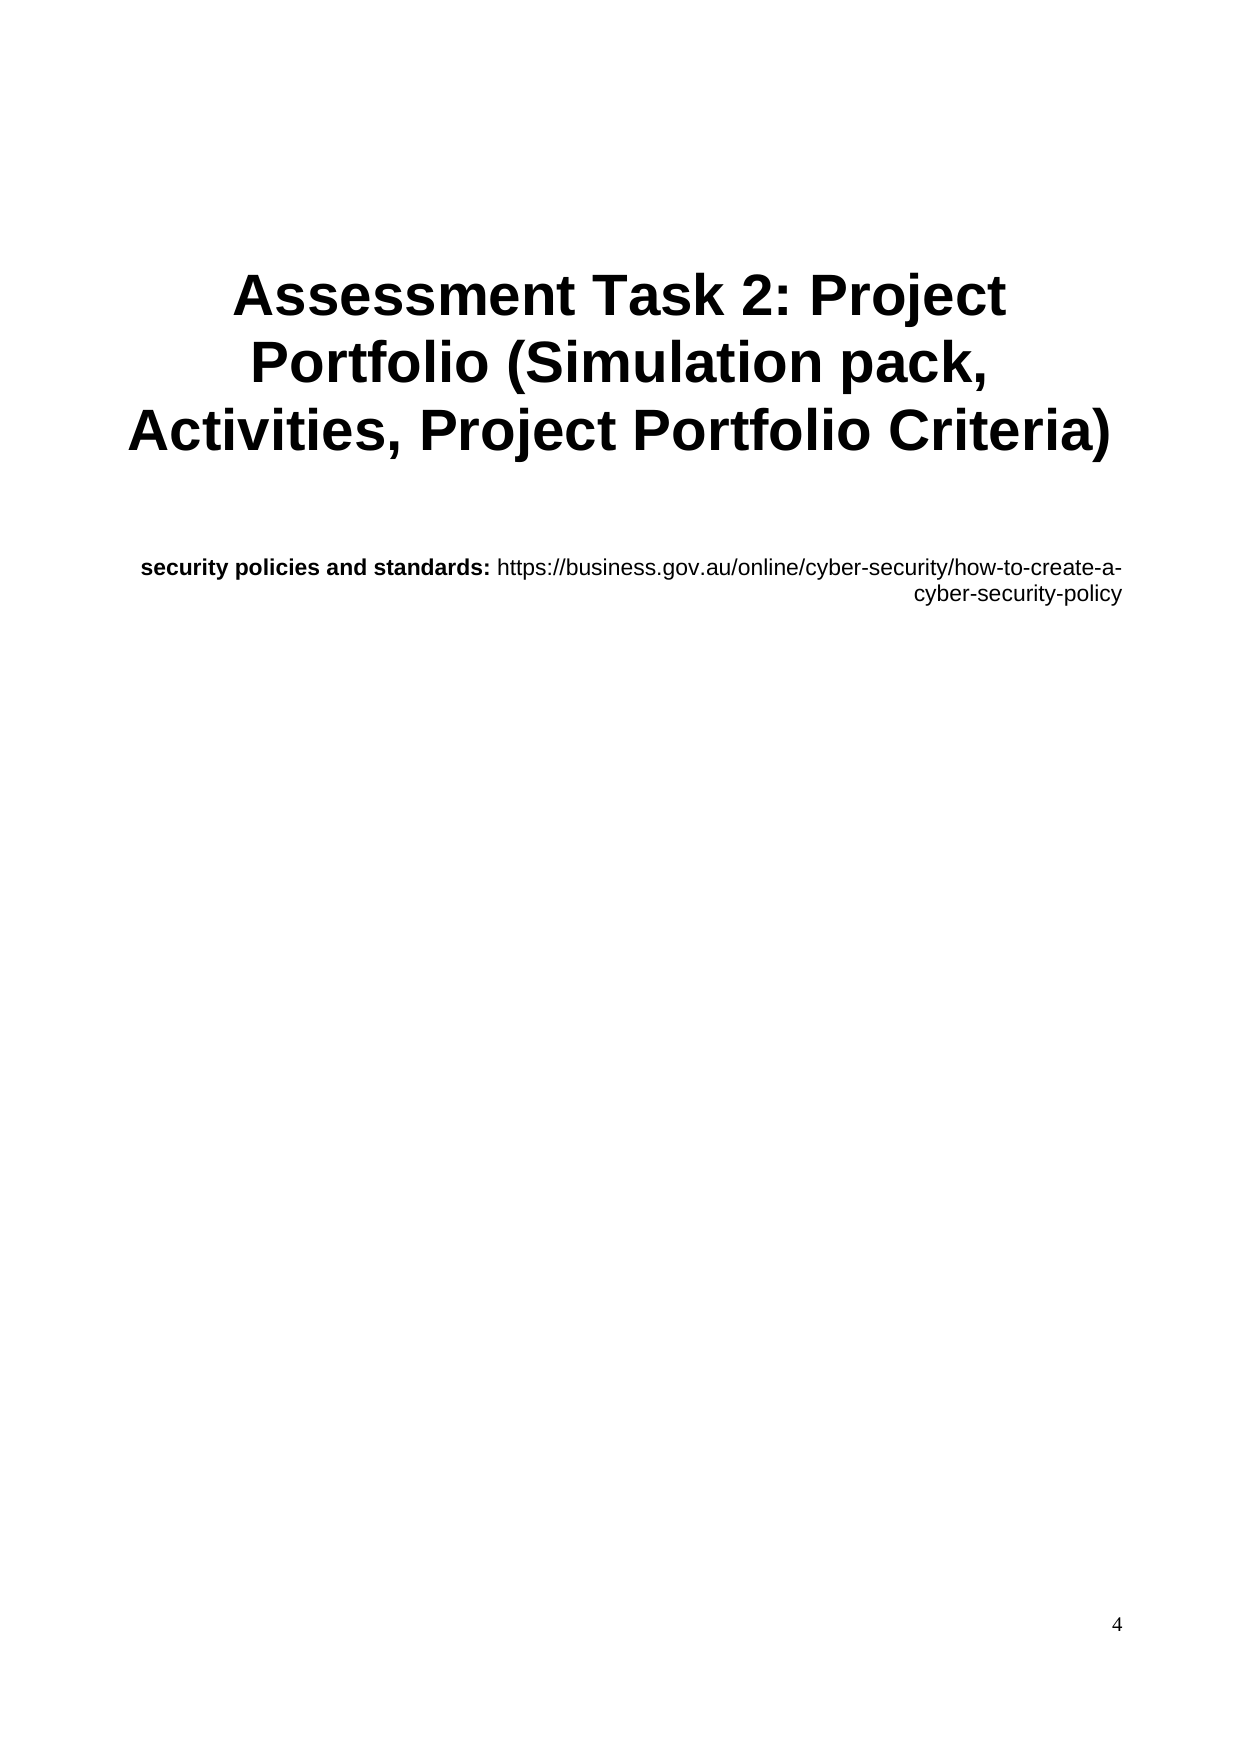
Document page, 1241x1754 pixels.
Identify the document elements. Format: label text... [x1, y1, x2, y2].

title Assessment Task 2: Project Portfolio (Simulation pack, Activities, Project Portfolio Criteria) [118, 261, 1122, 462]
text security policies and standards: https://business.gov.au/online/cyber-security/how-to-create-a-cyber-security-policy [118, 554, 1122, 607]
